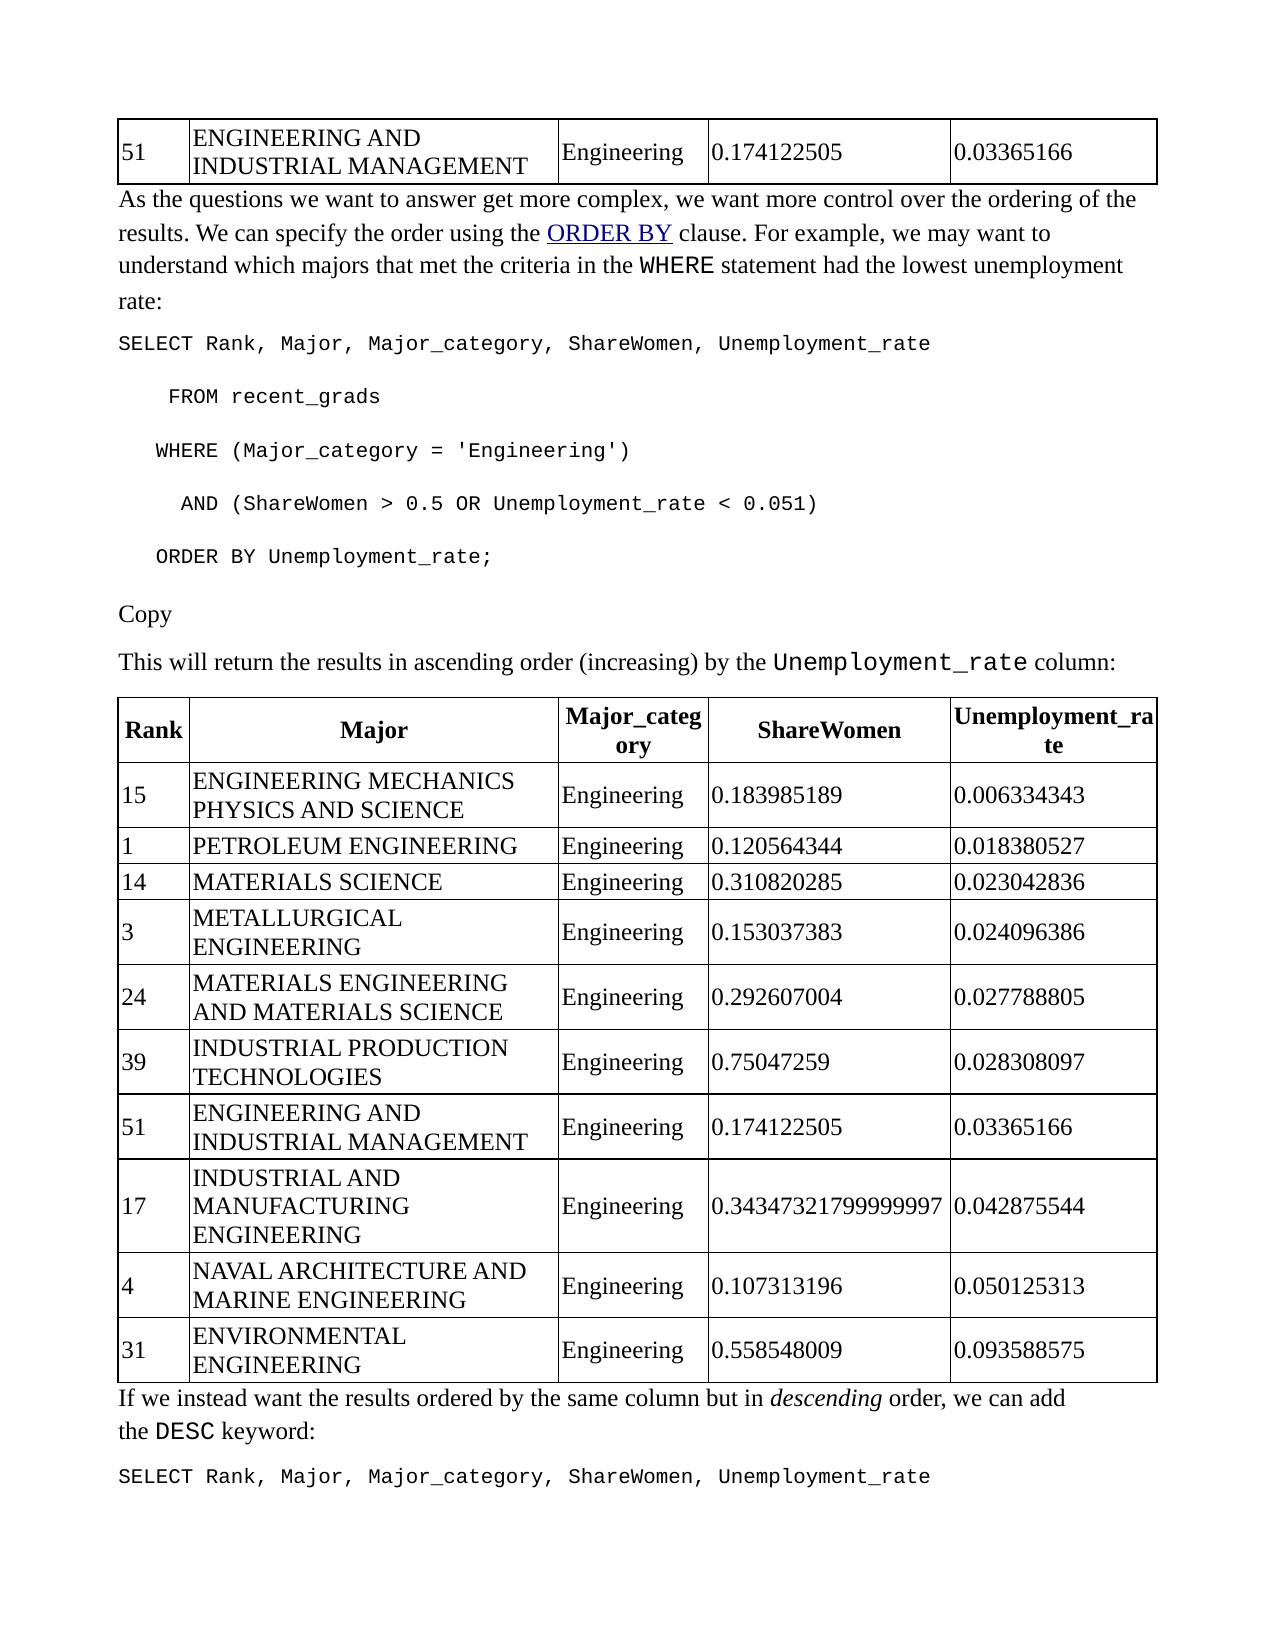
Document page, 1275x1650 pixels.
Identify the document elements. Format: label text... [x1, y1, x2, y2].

table_cell 51 [119, 120, 189, 183]
table_cell 0.292607004 [709, 965, 950, 1028]
table_cell 15 [119, 763, 189, 826]
table_cell NAVAL ARCHITECTURE AND MARINE ENGINEERING [190, 1253, 558, 1317]
table_cell INDUSTRIAL AND MANUFACTURING ENGINEERING [190, 1160, 558, 1252]
table_cell 1 [119, 828, 189, 862]
text This will return the results in ascending order (increasing) by the Unemployment_rate column: [118, 647, 1157, 677]
table_cell 0.558548009 [709, 1318, 950, 1382]
table_header Rank [119, 698, 189, 761]
table_cell Engineering [559, 1030, 708, 1093]
table_cell Engineering [559, 828, 708, 862]
table_cell 0.024096386 [951, 900, 1156, 963]
table_header Major [190, 698, 558, 761]
table_cell 0.018380527 [951, 828, 1156, 862]
table_cell 3 [119, 900, 189, 963]
table_cell 0.042875544 [951, 1160, 1156, 1252]
table_cell 0.03365166 [951, 1095, 1156, 1158]
table_cell Engineering [559, 1253, 708, 1317]
table_cell 0.050125313 [951, 1253, 1156, 1317]
table_cell Engineering [559, 763, 708, 826]
table_cell ENGINEERING MECHANICS PHYSICS AND SCIENCE [190, 763, 558, 826]
table_cell 0.120564344 [709, 828, 950, 862]
table_cell Engineering [559, 1160, 708, 1252]
text As the questions we want to answer get more complex, we want more control over the ordering of the results. We can specify the order using the ORDER BY clause. For example, we may want to understand which majors that met the criteria in the WHERE statement had the lowest unemployment rate: [118, 185, 1157, 314]
table_cell Engineering [559, 965, 708, 1028]
table_cell 51 [119, 1095, 189, 1158]
table_cell ENGINEERING AND INDUSTRIAL MANAGEMENT [190, 120, 558, 183]
table_cell 0.183985189 [709, 763, 950, 826]
text ORDER BY Unemployment_rate; [118, 546, 1157, 569]
table_cell Engineering [559, 900, 708, 963]
table_cell Engineering [559, 864, 708, 899]
table_cell 17 [119, 1160, 189, 1252]
table_header Unemployment_rate [951, 698, 1156, 761]
text Copy [118, 599, 1157, 628]
table_cell MATERIALS ENGINEERING AND MATERIALS SCIENCE [190, 965, 558, 1028]
table_cell 4 [119, 1253, 189, 1317]
table_cell ENVIRONMENTAL ENGINEERING [190, 1318, 558, 1382]
table_cell 0.310820285 [709, 864, 950, 899]
table_cell Engineering [559, 120, 708, 183]
table_cell 0.03365166 [951, 120, 1156, 183]
text WHERE (Major_category = 'Engineering') [118, 439, 1157, 463]
table_cell 0.34347321799999997 [709, 1160, 950, 1252]
table_cell 0.023042836 [951, 864, 1156, 899]
table_cell 0.75047259 [709, 1030, 950, 1093]
table_cell Engineering [559, 1095, 708, 1158]
table_cell 0.174122505 [709, 120, 950, 183]
text If we instead want the results ordered by the same column but in descending order, we can add the DESC keyword: [118, 1383, 1157, 1447]
table_cell 0.107313196 [709, 1253, 950, 1317]
text SELECT Rank, Major, Major_category, ShareWomen, Unemployment_rate [118, 1466, 1157, 1490]
text FROM recent_grads [118, 386, 1157, 410]
text SELECT Rank, Major, Major_category, ShareWomen, Unemployment_rate [118, 333, 1157, 357]
table_cell Engineering [559, 1318, 708, 1382]
table_cell 14 [119, 864, 189, 899]
table_cell 0.006334343 [951, 763, 1156, 826]
table_cell 0.153037383 [709, 900, 950, 963]
table_cell ENGINEERING AND INDUSTRIAL MANAGEMENT [190, 1095, 558, 1158]
text AND (ShareWomen > 0.5 OR Unemployment_rate < 0.051) [118, 493, 1157, 516]
table_cell 24 [119, 965, 189, 1028]
table_cell 0.174122505 [709, 1095, 950, 1158]
table_cell 0.028308097 [951, 1030, 1156, 1093]
table_cell 0.027788805 [951, 965, 1156, 1028]
table_cell METALLURGICAL ENGINEERING [190, 900, 558, 963]
table_cell 0.093588575 [951, 1318, 1156, 1382]
table_cell MATERIALS SCIENCE [190, 864, 558, 899]
table_header Major_category [559, 698, 708, 761]
table_cell 31 [119, 1318, 189, 1382]
table_cell PETROLEUM ENGINEERING [190, 828, 558, 862]
table_cell INDUSTRIAL PRODUCTION TECHNOLOGIES [190, 1030, 558, 1093]
table_cell 39 [119, 1030, 189, 1093]
table_header ShareWomen [709, 698, 950, 761]
